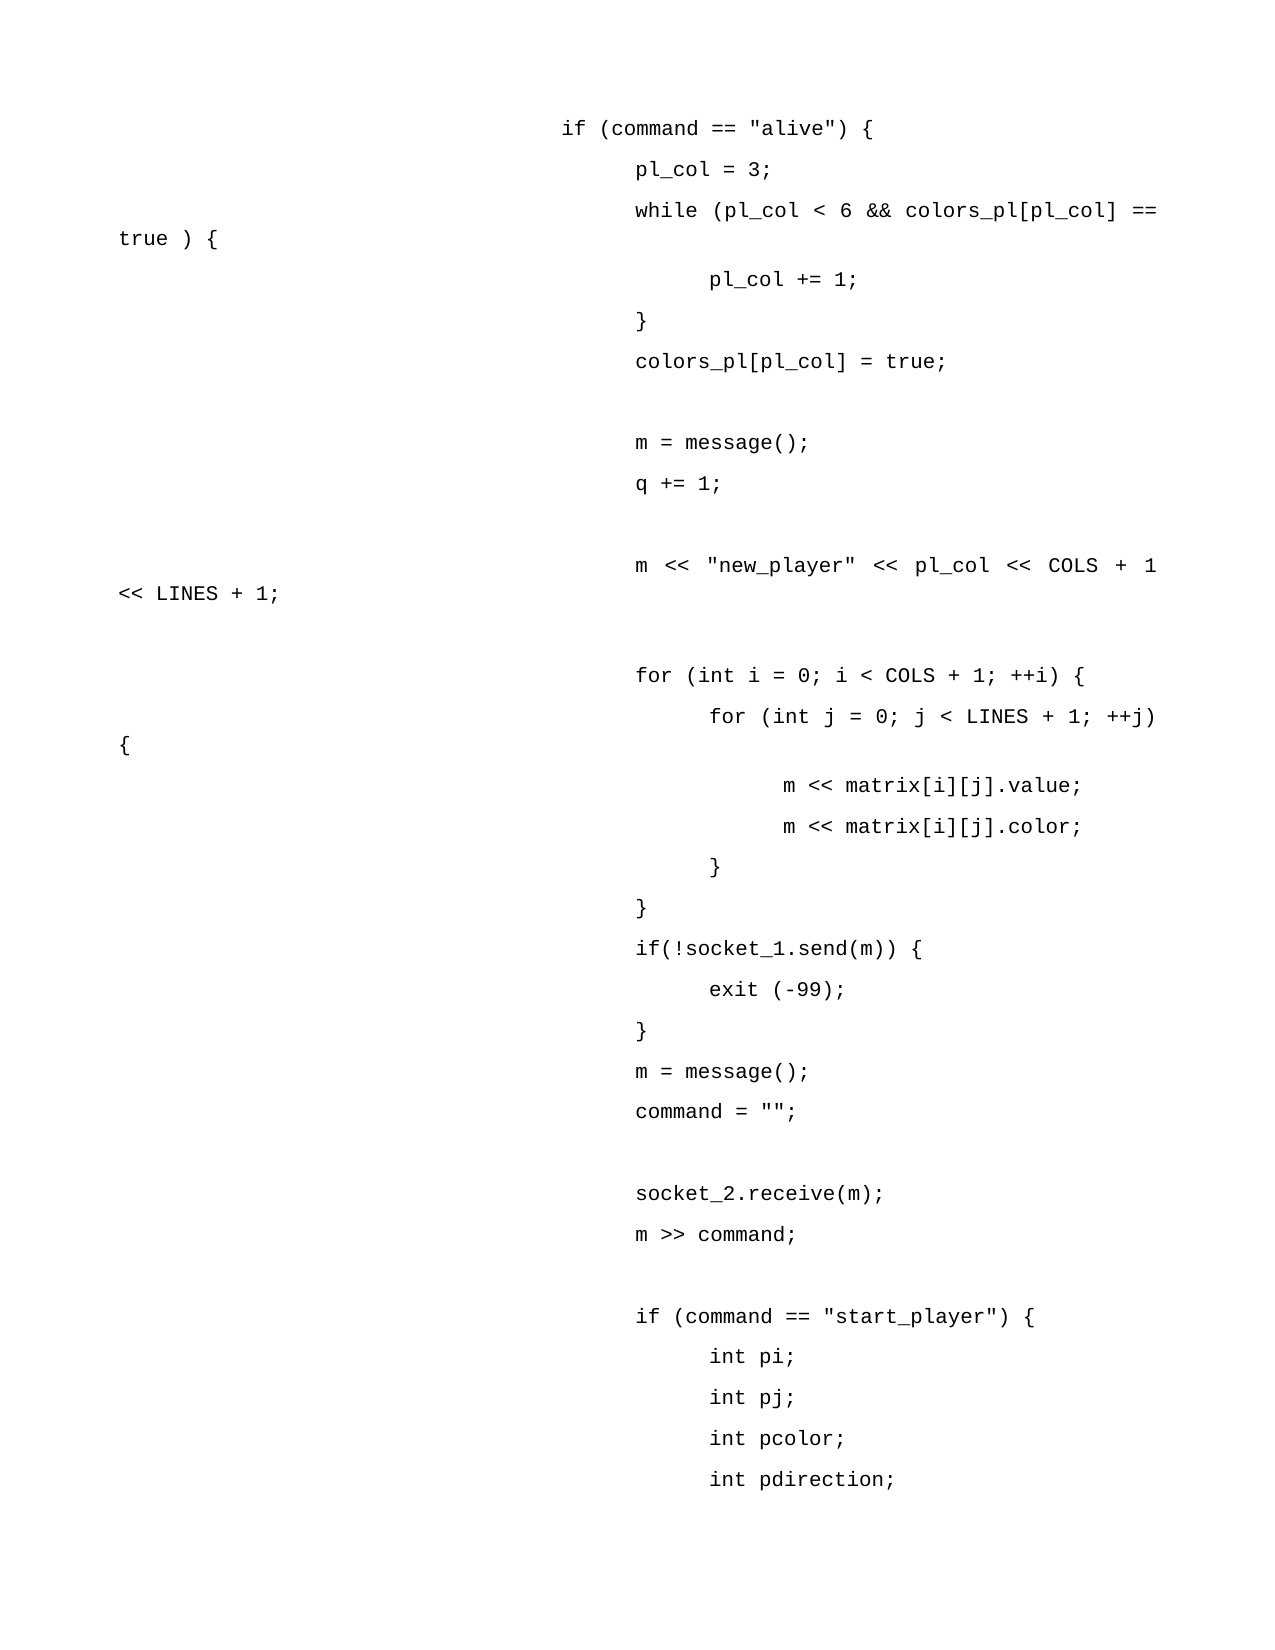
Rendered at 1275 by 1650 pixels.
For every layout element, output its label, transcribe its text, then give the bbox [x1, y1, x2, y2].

text m << matrix[i][j].value; [118, 775, 1157, 798]
text m = message(); [118, 1061, 1157, 1084]
text q += 1; [118, 473, 1157, 497]
text } [118, 1020, 1157, 1043]
text socket_2.receive(m); [118, 1183, 1157, 1207]
text m = message(); [118, 432, 1157, 456]
text if (command == "start_player") { [118, 1306, 1157, 1329]
text m << "new_player" << pl_col << COLS + 1 << LINES + 1; [118, 555, 1157, 607]
text if(!socket_1.send(m)) { [118, 938, 1157, 962]
text } [118, 856, 1157, 880]
text pl_col += 1; [118, 269, 1157, 293]
text int pi; [118, 1346, 1157, 1370]
text for (int j = 0; j < LINES + 1; ++j) { [118, 706, 1157, 758]
text m << matrix[i][j].color; [118, 816, 1157, 839]
text for (int i = 0; i < COLS + 1; ++i) { [118, 665, 1157, 688]
text } [118, 897, 1157, 921]
text int pdirection; [118, 1469, 1157, 1493]
text exit (-99); [118, 979, 1157, 1003]
text pl_col = 3; [118, 159, 1157, 183]
text colors_pl[pl_col] = true; [118, 351, 1157, 374]
text int pcolor; [118, 1428, 1157, 1452]
text if (command == "alive") { [118, 118, 1157, 142]
text command = ""; [118, 1101, 1157, 1125]
text int pj; [118, 1387, 1157, 1411]
text } [118, 310, 1157, 333]
text m >> command; [118, 1224, 1157, 1248]
text while (pl_col < 6 && colors_pl[pl_col] == true ) { [118, 200, 1157, 252]
